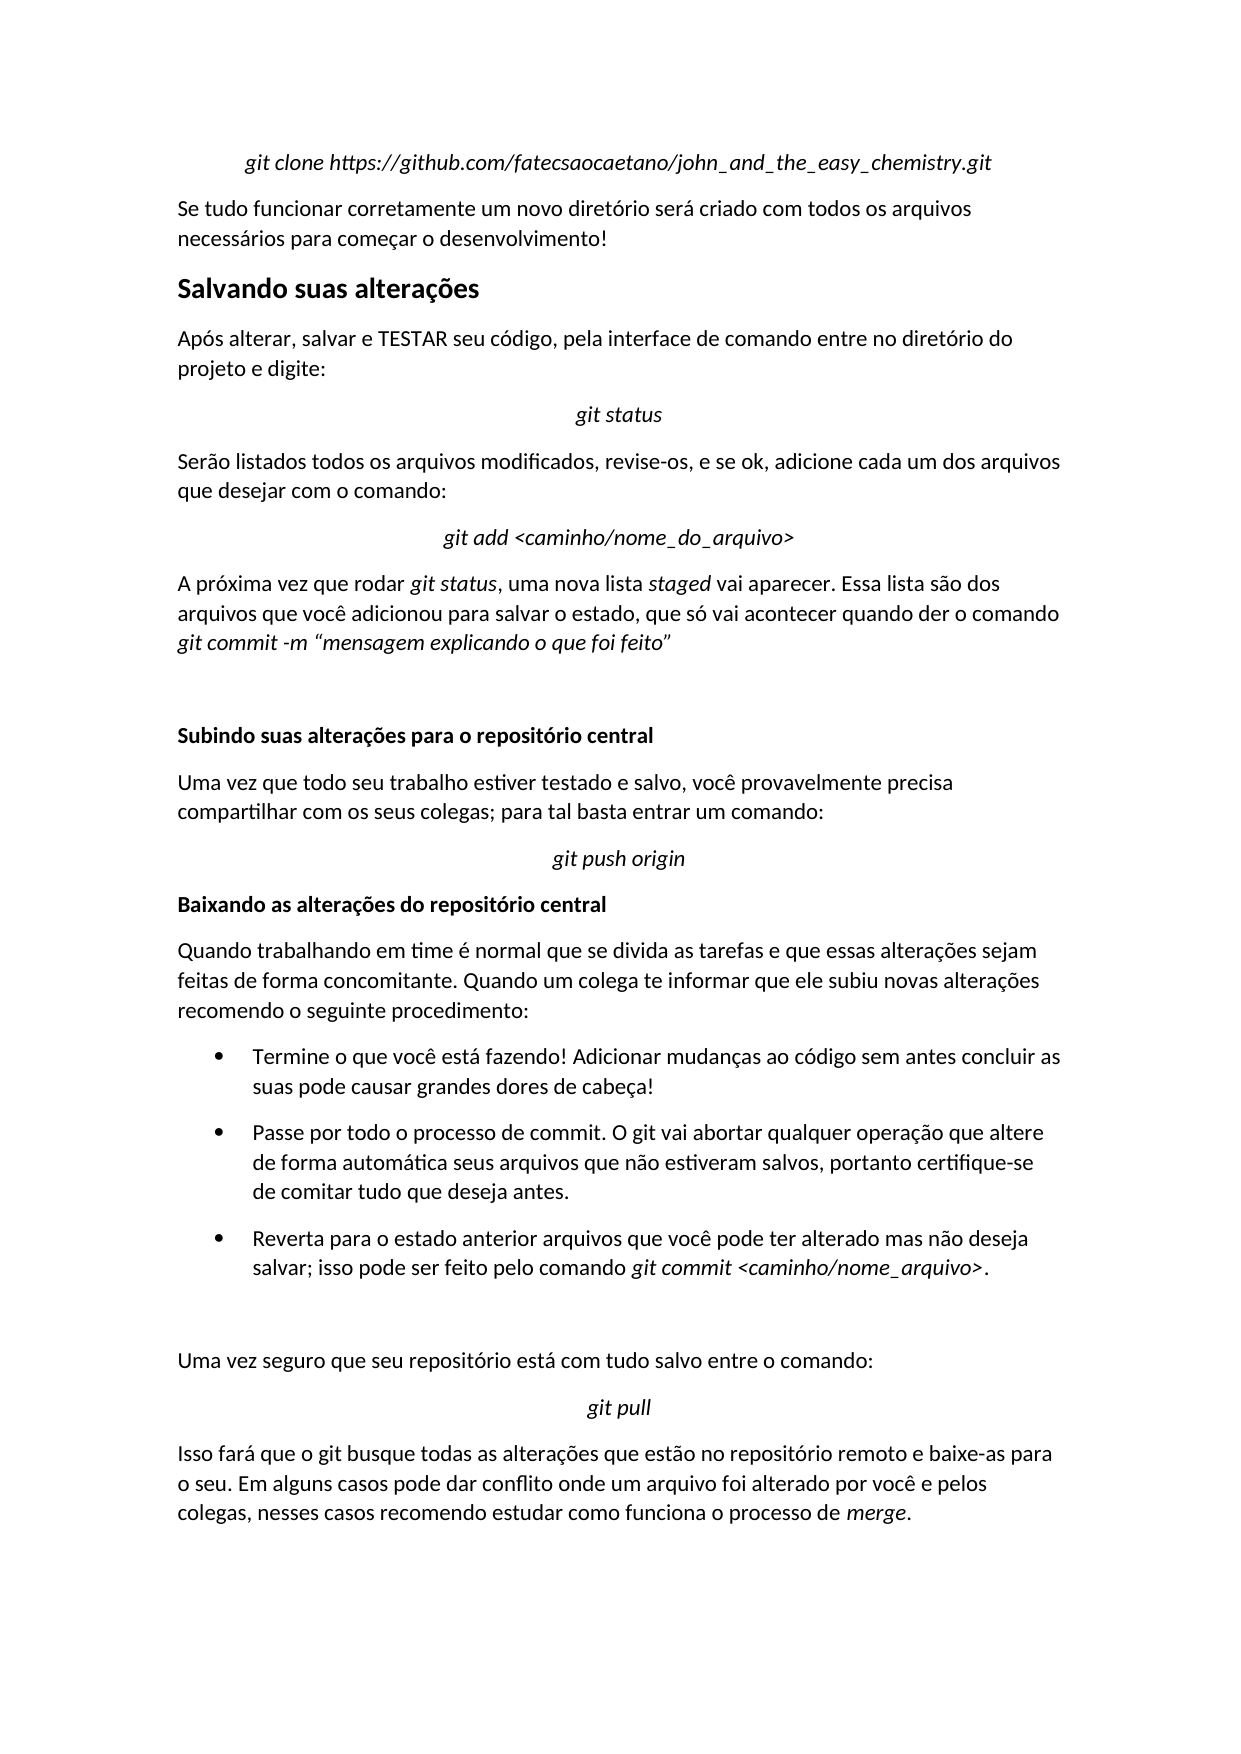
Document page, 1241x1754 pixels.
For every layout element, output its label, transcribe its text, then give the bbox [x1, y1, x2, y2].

text git add <caminho/nome_do_arquivo> [177, 523, 1063, 551]
text A próxima vez que rodar git status, uma nova lista staged vai aparecer. Essa lista são dos arquivos que você adicionou para salvar o estado, que só vai acontecer quando der o comando git commit -m “mensagem explicando o que foi feito” [177, 569, 1063, 657]
list Passe por todo o processo de commit. O git vai abortar qualquer operação que altere de forma automática seus arquivos que não estiveram salvos, portanto certifique-se de comitar tudo que deseja antes. [215, 1118, 1063, 1206]
text Uma vez que todo seu trabalho estiver testado e salvo, você provavelmente precisa compartilhar com os seus colegas; para tal basta entrar um comando: [177, 768, 1063, 825]
text Subindo suas alterações para o repositório central [177, 721, 1063, 749]
text Se tudo funcionar corretamente um novo diretório será criado com todos os arquivos necessários para começar o desenvolvimento! [177, 194, 1063, 252]
text Após alterar, salvar e TESTAR seu código, pela interface de comando entre no diretório do projeto e digite: [177, 324, 1063, 382]
list Termine o que você está fazendo! Adicionar mudanças ao código sem antes concluir as suas pode causar grandes dores de cabeça! [215, 1042, 1063, 1100]
text Serão listados todos os arquivos modificados, revise-os, e se ok, adicione cada um dos arquivos que desejar com o comando: [177, 447, 1063, 504]
text Baixando as alterações do repositório central [177, 890, 1063, 918]
text Isso fará que o git busque todas as alterações que estão no repositório remoto e baixe-as para o seu. Em alguns casos pode dar conflito onde um arquivo foi alterado por você e pelos colegas, nesses casos recomendo estudar como funciona o processo de merge. [177, 1439, 1063, 1526]
text git push origin [177, 844, 1063, 872]
list Reverta para o estado anterior arquivos que você pode ter alterado mas não deseja salvar; isso pode ser feito pelo comando git commit <caminho/nome_arquivo>. [215, 1224, 1063, 1282]
text git status [177, 400, 1063, 428]
text git pull [177, 1393, 1063, 1421]
text Quando trabalhando em time é normal que se divida as tarefas e que essas alterações sejam feitas de forma concomitante. Quando um colega te informar que ele subiu novas alterações recomendo o seguinte procedimento: [177, 936, 1063, 1024]
text Salvando suas alterações [177, 270, 1063, 306]
text git clone https://github.com/fatecsaocaetano/john_and_the_easy_chemistry.git [177, 148, 1063, 176]
text Uma vez seguro que seu repositório está com tudo salvo entre o comando: [177, 1346, 1063, 1374]
